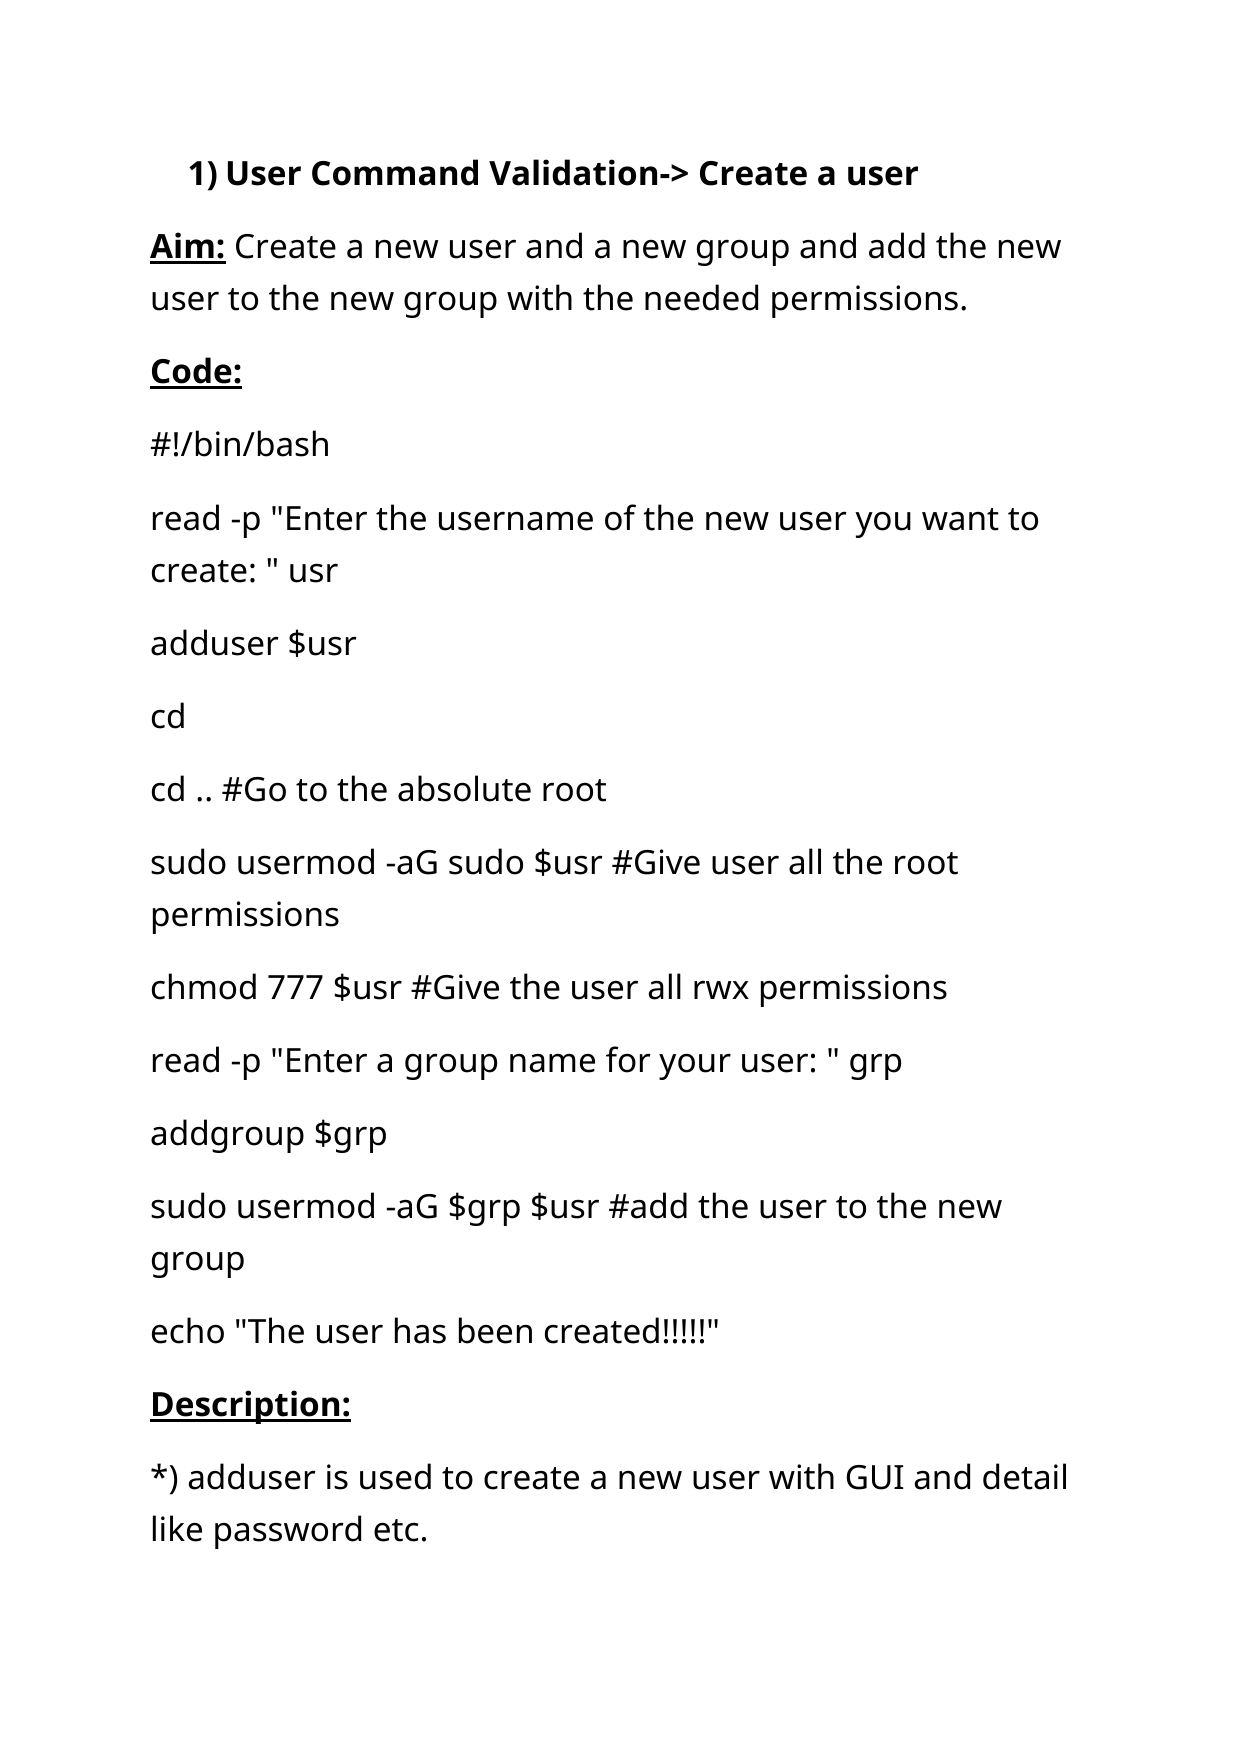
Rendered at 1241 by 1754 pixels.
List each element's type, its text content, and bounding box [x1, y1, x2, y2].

text Code: [150, 348, 1090, 394]
text sudo usermod -aG sudo $usr #Give user all the root permissions [150, 838, 1090, 936]
text Aim: Create a new user and a new group and add the new user to the new group with the needed permissions. [150, 223, 1090, 321]
text Description: [150, 1381, 1090, 1426]
text cd .. #Go to the absolute root [150, 766, 1090, 811]
text echo "The user has been created!!!!!" [150, 1308, 1090, 1353]
list User Command Validation-> Create a user [187, 150, 1090, 195]
text cd [150, 692, 1090, 738]
text chmod 777 $usr #Give the user all rwx permissions [150, 964, 1090, 1009]
text read -p "Enter a group name for your user: " grp [150, 1037, 1090, 1082]
text *) adduser is used to create a new user with GUI and detail like password etc. [150, 1454, 1090, 1552]
text sudo usermod -aG $grp $usr #add the user to the new group [150, 1183, 1090, 1280]
text #!/bin/bash [150, 421, 1090, 467]
text adduser $usr [150, 619, 1090, 665]
text read -p "Enter the username of the new user you want to create: " usr [150, 494, 1090, 592]
text addgroup $grp [150, 1110, 1090, 1155]
